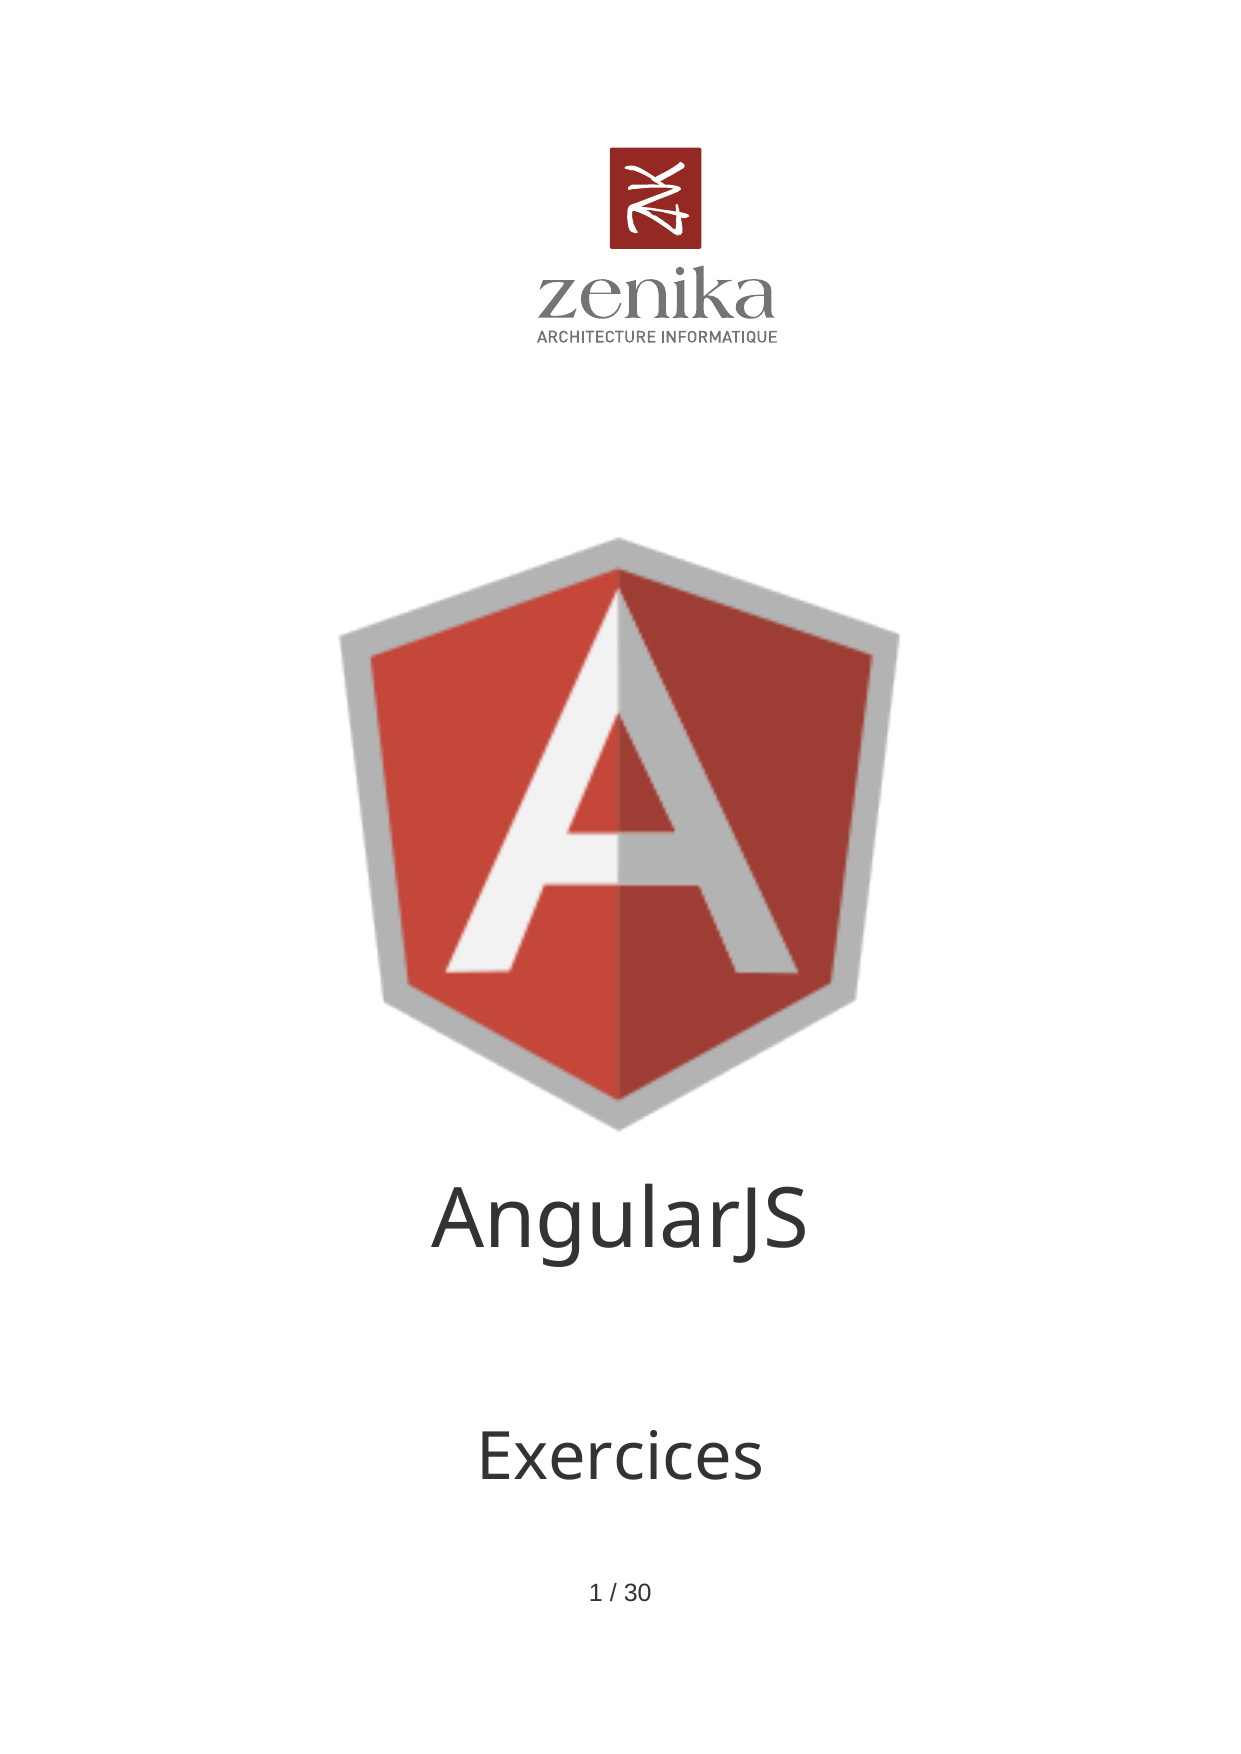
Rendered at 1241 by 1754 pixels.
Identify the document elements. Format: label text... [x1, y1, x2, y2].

text Exercices [148, 1408, 1092, 1499]
text AngularJS [148, 448, 1092, 1272]
picture [324, 526, 916, 1148]
